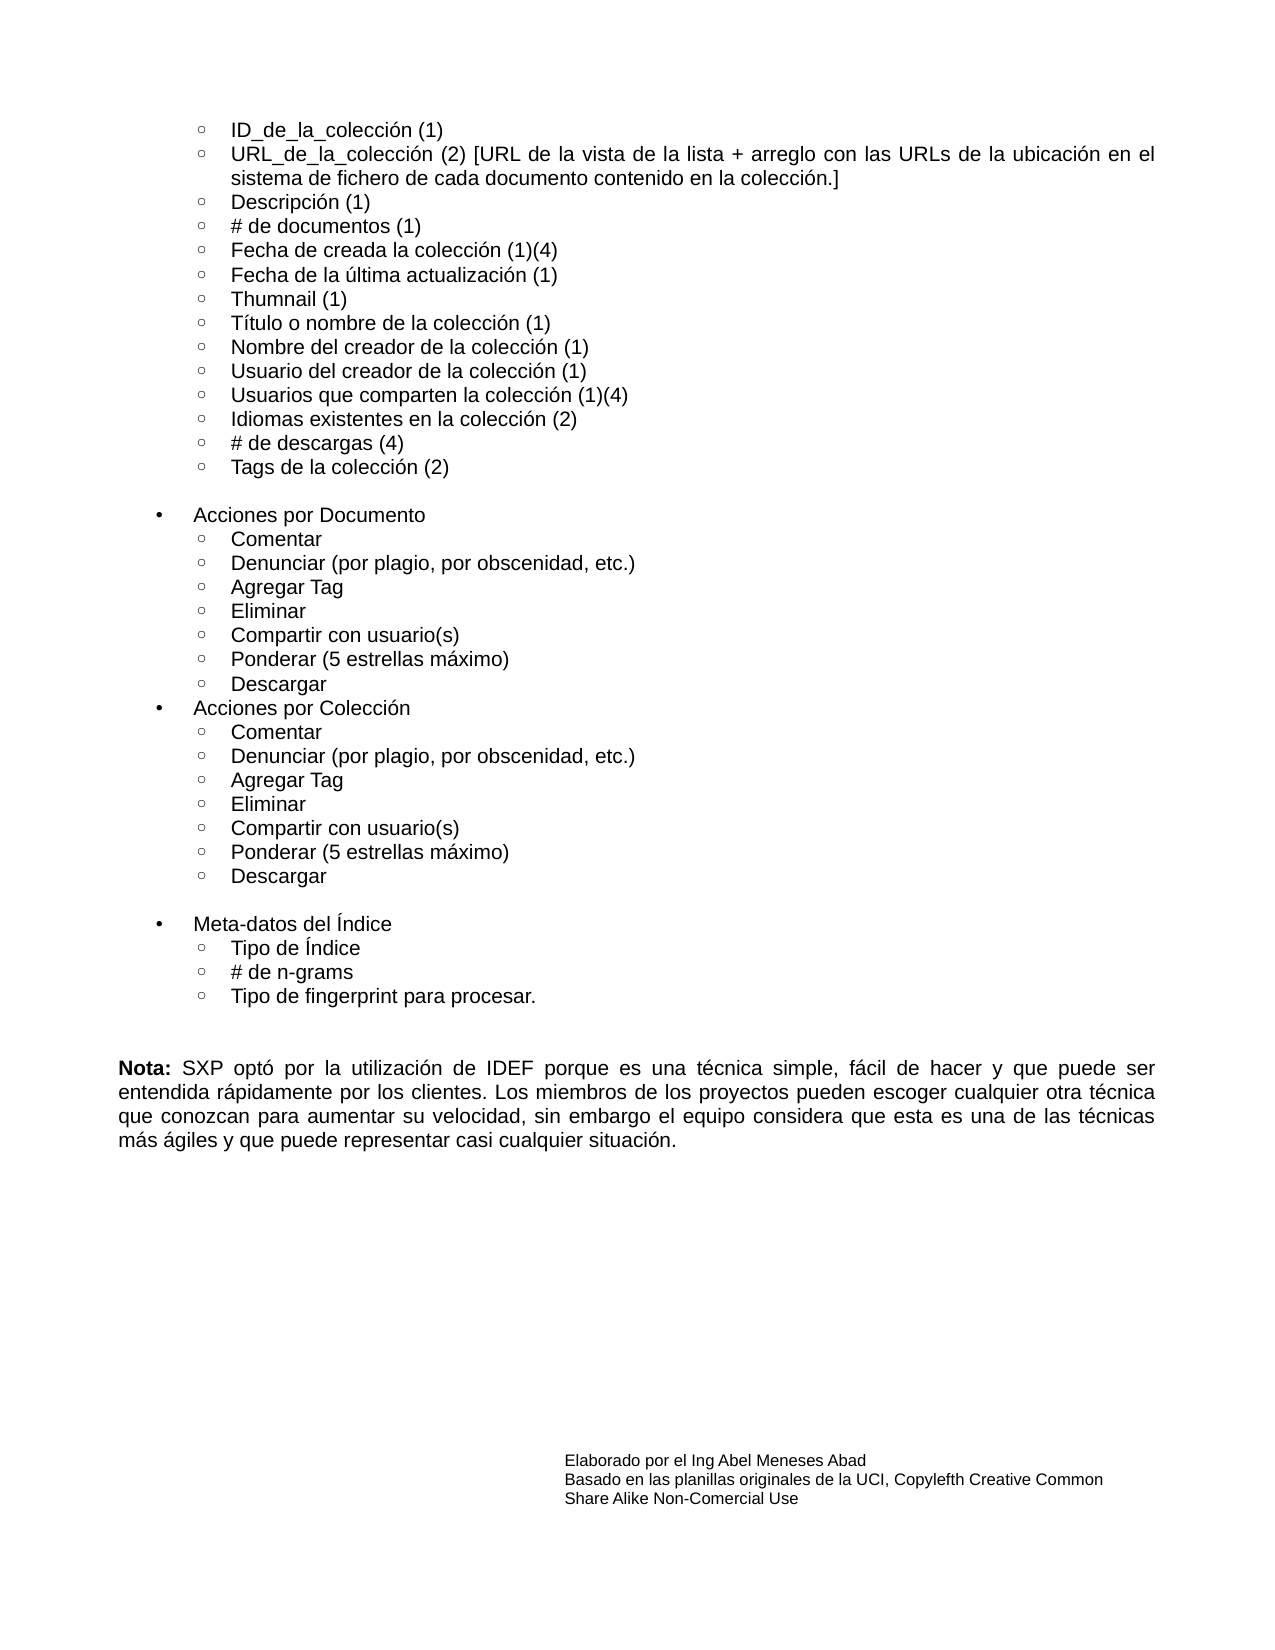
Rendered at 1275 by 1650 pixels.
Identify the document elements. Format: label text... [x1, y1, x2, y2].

list Fecha de creada la colección (1)(4) [193, 238, 1157, 262]
list Agregar Tag [193, 768, 1157, 792]
list Ponderar (5 estrellas máximo) [193, 647, 1157, 671]
list Denunciar (por plagio, por obscenidad, etc.) [193, 551, 1157, 575]
list Compartir con usuario(s) [193, 623, 1157, 647]
list Idiomas existentes en la colección (2) [193, 407, 1157, 431]
list Compartir con usuario(s) [193, 816, 1157, 840]
list Tags de la colección (2) [193, 455, 1157, 479]
list Usuario del creador de la colección (1) [193, 359, 1157, 383]
list Descripción (1) [193, 190, 1157, 214]
list Descargar [193, 671, 1157, 695]
list Agregar Tag [193, 575, 1157, 599]
list Acciones por Colección [156, 695, 1157, 719]
list Comentar [193, 719, 1157, 743]
list Nombre del creador de la colección (1) [193, 334, 1157, 359]
list URL_de_la_colección (2) [URL de la vista de la lista + arreglo con las URLs de la ubicación en el sistema de fichero de cada documento contenido en la colección.] [193, 142, 1157, 190]
list # de descargas (4) [193, 431, 1157, 455]
list Comentar [193, 527, 1157, 551]
list # de n-grams [193, 960, 1157, 984]
list Denunciar (por plagio, por obscenidad, etc.) [193, 743, 1157, 768]
list # de documentos (1) [193, 214, 1157, 238]
list Acciones por Documento [156, 503, 1157, 527]
list ID_de_la_colección (1) [193, 118, 1157, 142]
list Tipo de Índice [193, 936, 1157, 960]
list Fecha de la última actualización (1) [193, 262, 1157, 286]
list Eliminar [193, 599, 1157, 623]
text Nota: SXP optó por la utilización de IDEF porque es una técnica simple, fácil de hacer y que puede ser entendida rápidamente por los clientes. Los miembros de los proyectos pueden escoger cualquier otra técnica que conozcan para aumentar su velocidad, sin embargo el equipo considera que esta es una de las técnicas más ágiles y que puede representar casi cualquier situación. [118, 1056, 1157, 1152]
list Ponderar (5 estrellas máximo) [193, 840, 1157, 864]
list Usuarios que comparten la colección (1)(4) [193, 383, 1157, 407]
list Thumnail (1) [193, 286, 1157, 311]
list Descargar [193, 864, 1157, 888]
list Tipo de fingerprint para procesar. [193, 984, 1157, 1008]
list Eliminar [193, 792, 1157, 816]
list Meta-datos del Índice [156, 912, 1157, 936]
list Título o nombre de la colección (1) [193, 311, 1157, 334]
